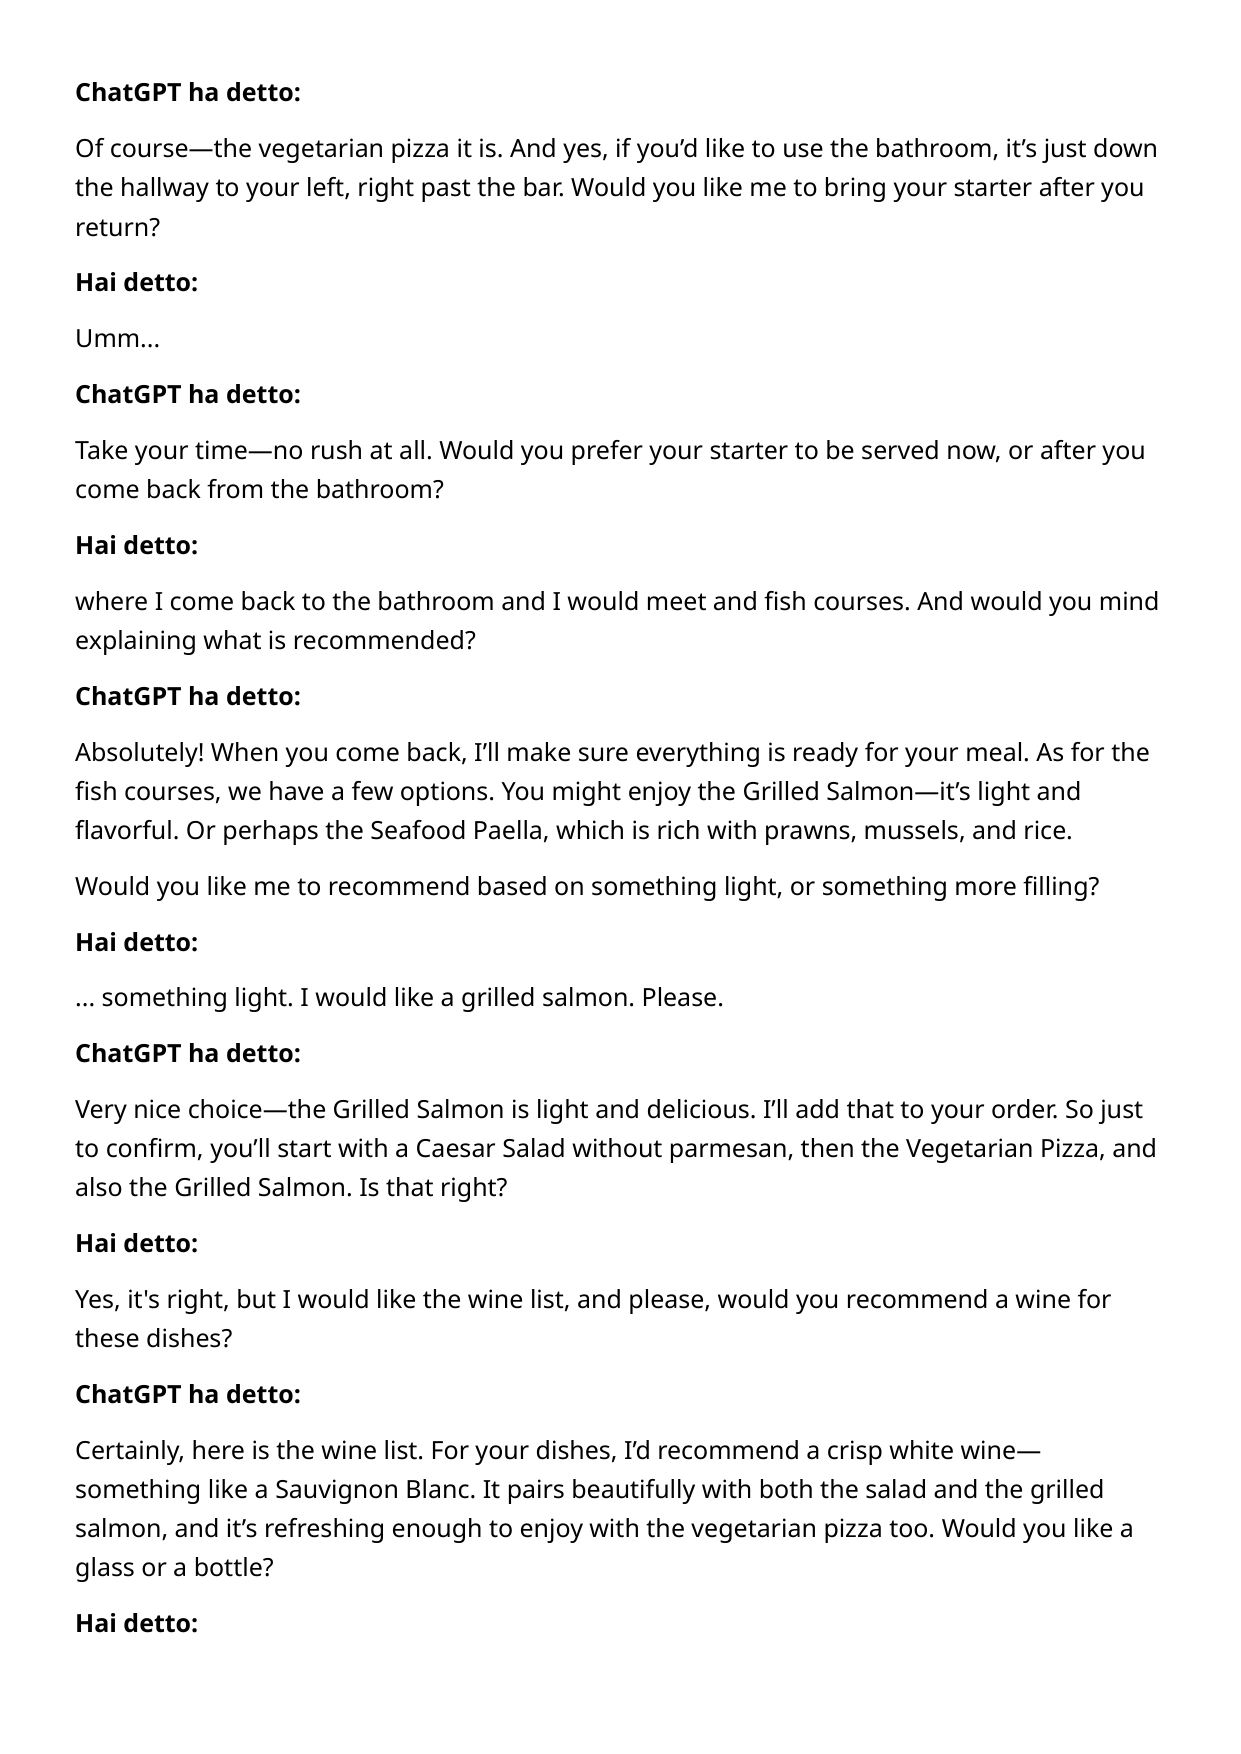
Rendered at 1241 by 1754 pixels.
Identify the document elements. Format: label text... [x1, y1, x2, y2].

text ChatGPT ha detto: [75, 1377, 1165, 1411]
text Umm... [75, 321, 1165, 355]
text Yes, it's right, but I would like the wine list, and please, would you recommend a wine for these dishes? [75, 1282, 1165, 1355]
text Hai detto: [75, 1226, 1165, 1260]
text ChatGPT ha detto: [75, 75, 1165, 109]
text Hai detto: [75, 265, 1165, 299]
text Absolutely! When you come back, I’ll make sure everything is ready for your meal. As for the fish courses, we have a few options. You might enjoy the Grilled Salmon—it’s light and flavorful. Or perhaps the Seafood Paella, which is rich with prawns, mussels, and rice. [75, 734, 1165, 847]
text Hai detto: [75, 924, 1165, 958]
text ... something light. I would like a grilled salmon. Please. [75, 980, 1165, 1014]
text Would you like me to recommend based on something light, or something more filling? [75, 868, 1165, 902]
text Hai detto: [75, 527, 1165, 562]
text ChatGPT ha detto: [75, 377, 1165, 411]
text Of course—the vegetarian pizza it is. And yes, if you’d like to use the bathroom, it’s just down the hallway to your left, right past the bar. Would you like me to bring your starter after you return? [75, 131, 1165, 243]
text Take your time—no rush at all. Would you prefer your starter to be served now, or after you come back from the bathroom? [75, 432, 1165, 506]
text ChatGPT ha detto: [75, 678, 1165, 712]
text Very nice choice—the Grilled Salmon is light and delicious. I’ll add that to your order. So just to confirm, you’ll start with a Caesar Salad without parmesan, then the Vegetarian Pizza, and also the Grilled Salmon. Is that right? [75, 1092, 1165, 1204]
text ChatGPT ha detto: [75, 1036, 1165, 1070]
text where I come back to the bathroom and I would meet and fish courses. And would you mind explaining what is recommended? [75, 583, 1165, 657]
text Certainly, here is the wine list. For your dishes, I’d recommend a crisp white wine—something like a Sauvignon Blanc. It pairs beautifully with both the salad and the grilled salmon, and it’s refreshing enough to enjoy with the vegetarian pizza too. Would you like a glass or a bottle? [75, 1432, 1165, 1584]
text Hai detto: [75, 1606, 1165, 1640]
